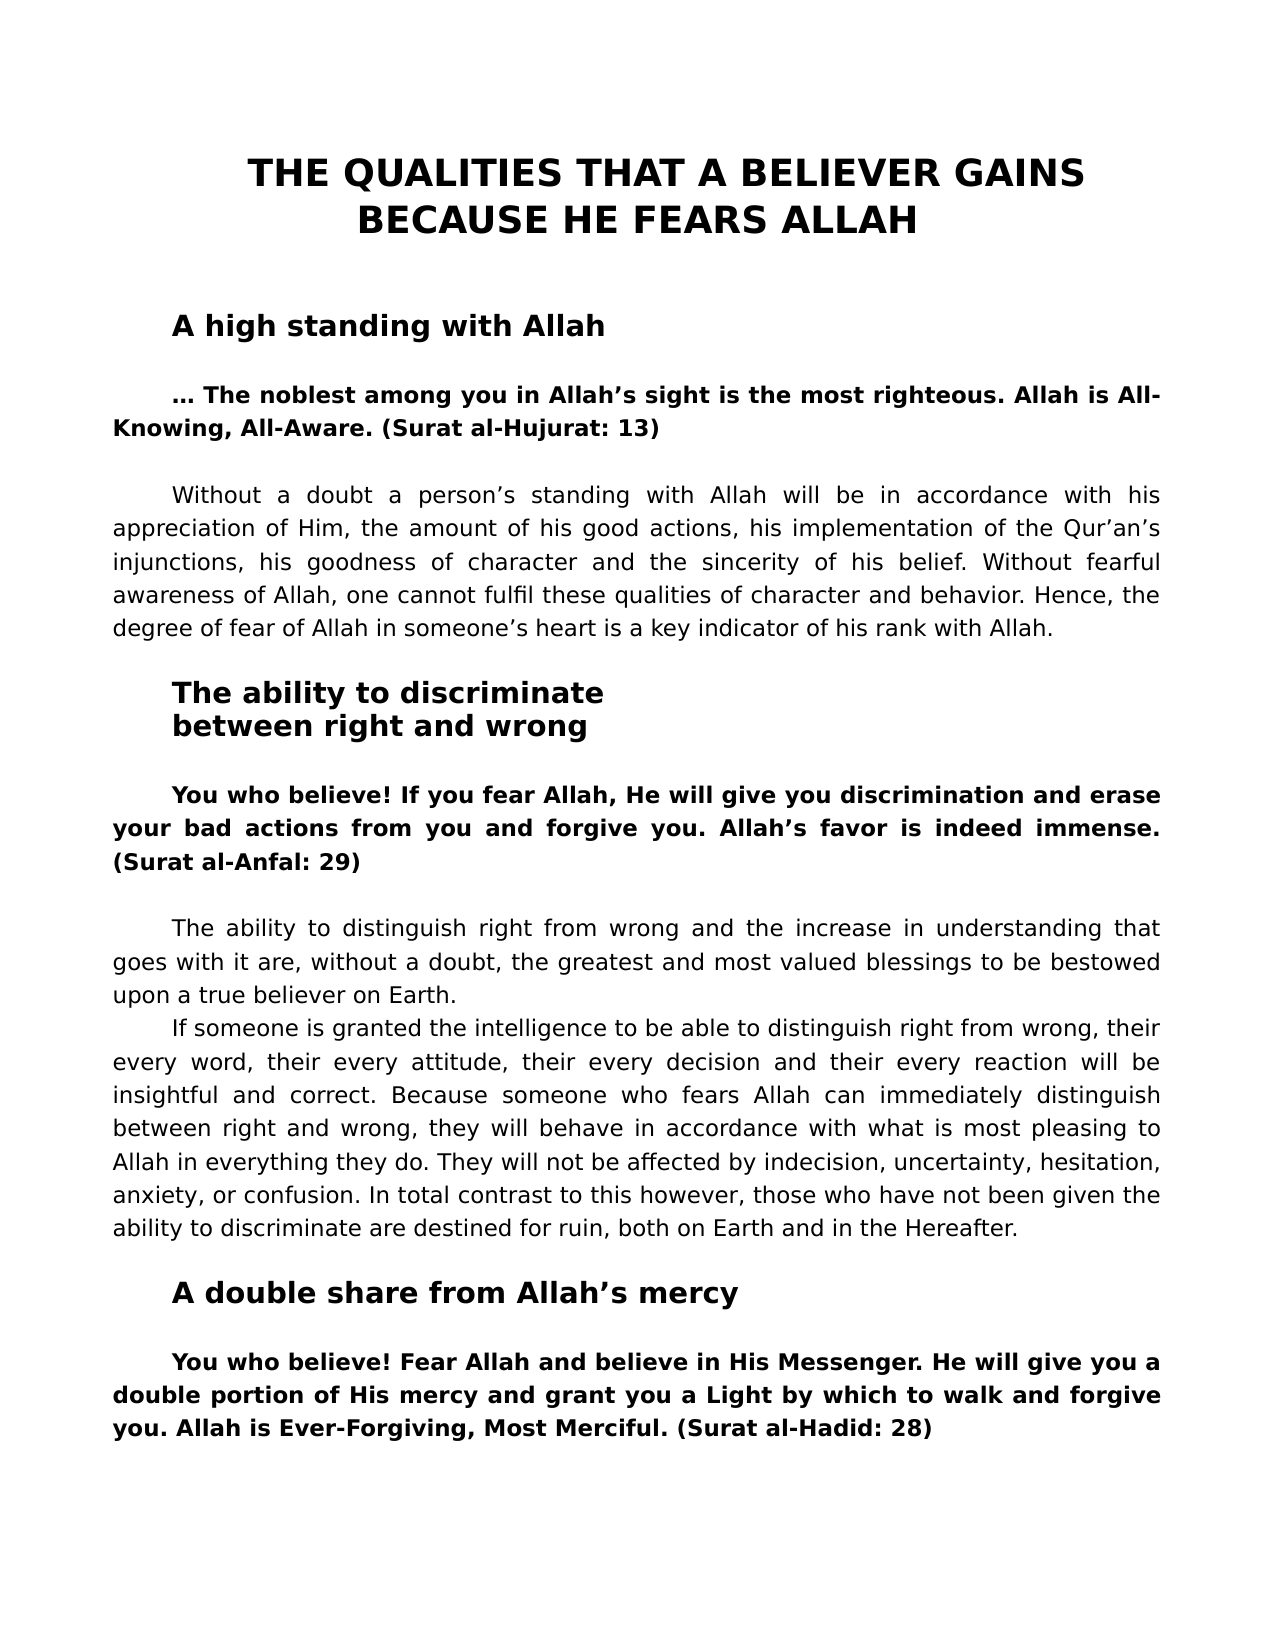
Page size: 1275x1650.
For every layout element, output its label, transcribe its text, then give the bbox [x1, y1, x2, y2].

text The ability to discriminate [112, 677, 1162, 710]
text You who believe! Fear Allah and believe in His Messenger. He will give you a double portion of His mercy and grant you a Light by which to walk and forgive you. Allah is Ever-Forgiving, Most Merciful. (Surat al-Hadid: 28) [112, 1343, 1162, 1443]
text between right and wrong [112, 710, 1162, 743]
text THE QUALITIES THAT A BELIEVER GAINS BECAUSE HE FEARS ALLAH [112, 148, 1162, 243]
text You who believe! If you fear Allah, He will give you discrimination and erase your bad actions from you and forgive you. Allah’s favor is indeed immense. (Surat al-Anfal: 29) [112, 777, 1162, 877]
text … The noblest among you in Allah’s sight is the most righteous. Allah is All-Knowing, All-Aware. (Surat al-Hujurat: 13) [112, 377, 1162, 443]
text A high standing with Allah [112, 310, 1162, 343]
text If someone is granted the intelligence to be able to distinguish right from wrong, their every word, their every attitude, their every decision and their every reaction will be insightful and correct. Because someone who fears Allah can immediately distinguish between right and wrong, they will behave in accordance with what is most pleasing to Allah in everything they do. They will not be affected by indecision, uncertainty, hesitation, anxiety, or confusion. In total contrast to this however, those who have not been given the ability to discriminate are destined for ruin, both on Earth and in the Hereafter. [112, 1010, 1162, 1243]
text A double share from Allah’s mercy [112, 1277, 1162, 1310]
text The ability to distinguish right from wrong and the increase in understanding that goes with it are, without a doubt, the greatest and most valued blessings to be bestowed upon a true believer on Earth. [112, 910, 1162, 1010]
text Without a doubt a person’s standing with Allah will be in accordance with his appreciation of Him, the amount of his good actions, his implementation of the Qur’an’s injunctions, his goodness of character and the sincerity of his belief. Without fearful awareness of Allah, one cannot fulfil these qualities of character and behavior. Hence, the degree of fear of Allah in someone’s heart is a key indicator of his rank with Allah. [112, 477, 1162, 643]
